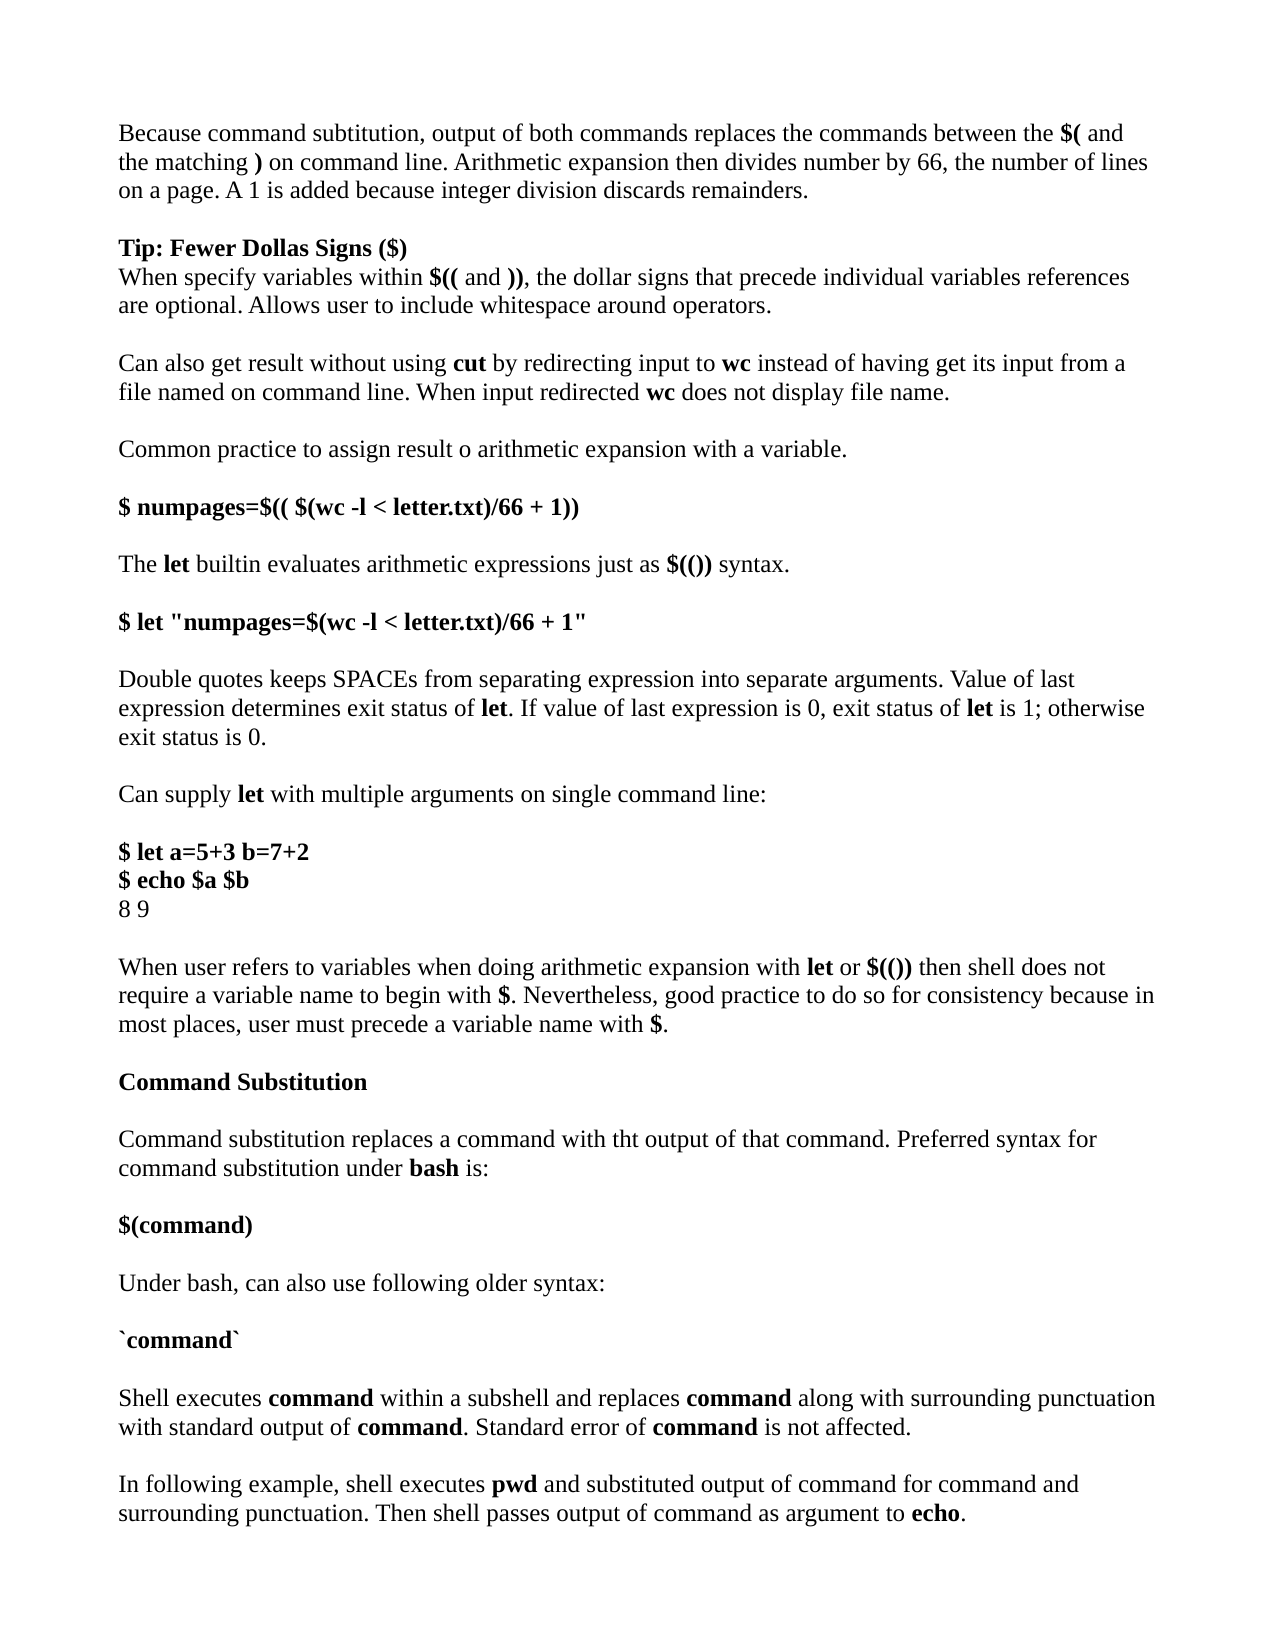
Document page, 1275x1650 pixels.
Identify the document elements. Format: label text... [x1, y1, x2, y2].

text Command Substitution [118, 1067, 1157, 1096]
text $(command) [118, 1211, 1157, 1239]
text Double quotes keeps SPACEs from separating expression into separate arguments. Value of last expression determines exit status of let. If value of last expression is 0, exit status of let is 1; otherwise exit status is 0. [118, 664, 1157, 751]
text $ let "numpages=$(wc -l < letter.txt)/66 + 1" [118, 607, 1157, 636]
text $ let a=5+3 b=7+2 [118, 837, 1157, 866]
text Common practice to assign result o arithmetic expansion with a variable. [118, 434, 1157, 463]
text `command` [118, 1326, 1157, 1354]
text Can also get result without using cut by redirecting input to wc instead of having get its input from a file named on command line. When input redirected wc does not display file name. [118, 348, 1157, 406]
text $ echo $a $b [118, 866, 1157, 894]
text 8 9 [118, 894, 1157, 923]
text Shell executes command within a subshell and replaces command along with surrounding punctuation with standard output of command. Standard error of command is not affected. [118, 1383, 1157, 1441]
text $ numpages=$(( $(wc -l < letter.txt)/66 + 1)) [118, 492, 1157, 521]
text Under bash, can also use following older syntax: [118, 1268, 1157, 1297]
text Command substitution replaces a command with tht output of that command. Preferred syntax for command substitution under bash is: [118, 1124, 1157, 1182]
text Tip: Fewer Dollas Signs ($) [118, 233, 1157, 262]
text In following example, shell executes pwd and substituted output of command for command and surrounding punctuation. Then shell passes output of command as argument to echo. [118, 1469, 1157, 1527]
text When user refers to variables when doing arithmetic expansion with let or $(()) then shell does not require a variable name to begin with $. Nevertheless, good practice to do so for consistency because in most places, user must precede a variable name with $. [118, 952, 1157, 1038]
text When specify variables within $(( and )), the dollar signs that precede individual variables references are optional. Allows user to include whitespace around operators. [118, 262, 1157, 319]
text Because command subtitution, output of both commands replaces the commands between the $( and the matching ) on command line. Arithmetic expansion then divides number by 66, the number of lines on a page. A 1 is added because integer division discards remainders. [118, 118, 1157, 204]
text Can supply let with multiple arguments on single command line: [118, 779, 1157, 808]
text The let builtin evaluates arithmetic expressions just as $(()) syntax. [118, 549, 1157, 578]
